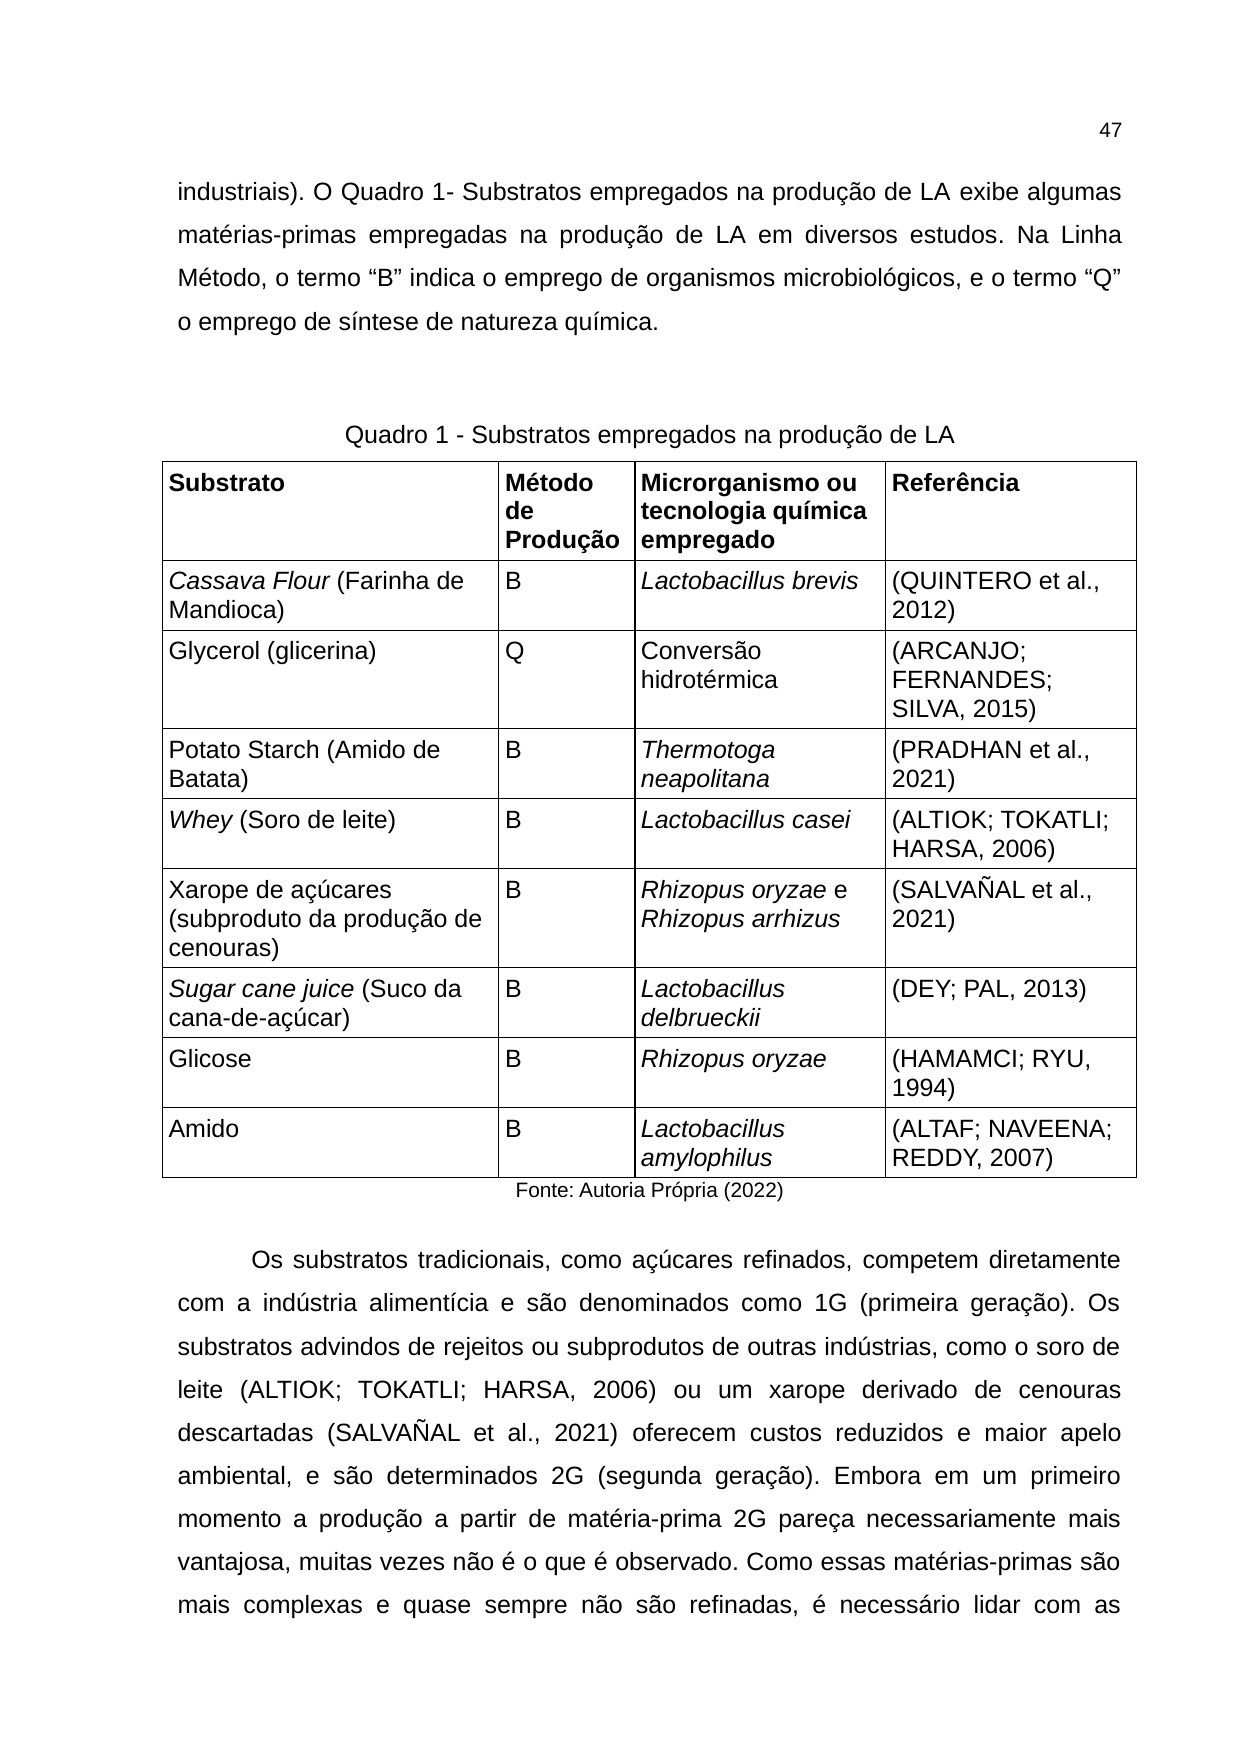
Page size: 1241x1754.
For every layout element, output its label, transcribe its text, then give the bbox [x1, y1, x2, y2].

table_cell Lactobacillus casei [636, 799, 885, 868]
table_cell B [499, 1108, 634, 1177]
text industriais). O Quadro 1- Substratos empregados na produção de LA exibe algumas matérias-primas empregadas na produção de LA em diversos estudos. Na Linha Método, o termo “B” indica o emprego de organismos microbiológicos, e o termo “Q” o emprego de síntese de natureza química. [177, 177, 1122, 335]
table_cell Rhizopus oryzae e Rhizopus arrhizus [636, 869, 885, 967]
table_cell B [499, 561, 634, 629]
table_cell B [499, 1038, 634, 1107]
table_cell Whey (Soro de leite) [163, 799, 498, 868]
table_cell B [499, 799, 634, 868]
text Os substratos tradicionais, como açúcares refinados, competem diretamente com a indústria alimentícia e são denominados como 1G (primeira geração). Os substratos advindos de rejeitos ou subprodutos de outras indústrias, como o soro de leite (ALTIOK; TOKATLI; HARSA, 2006) ou um xarope derivado de cenouras descartadas (SALVAÑAL et al., 2021) oferecem custos reduzidos e maior apelo ambiental, e são determinados 2G (segunda geração). Embora em um primeiro momento a produção a partir de matéria-prima 2G pareça necessariamente mais vantajosa, muitas vezes não é o que é observado. Como essas matérias-primas são mais complexas e quase sempre não são refinadas, é necessário lidar com as [177, 1245, 1122, 1619]
table_cell Lactobacillus amylophilus [636, 1108, 885, 1177]
table_cell (ALTAF; NAVEENA; REDDY, 2007) [886, 1108, 1136, 1177]
table_cell Q [499, 631, 634, 728]
table_cell (ALTIOK; TOKATLI; HARSA, 2006) [886, 799, 1136, 868]
table_cell Conversão hidrotérmica [636, 631, 885, 728]
table_cell Glicose [163, 1038, 498, 1107]
table_cell (DEY; PAL, 2013) [886, 968, 1136, 1037]
table_cell Xarope de açúcares (subproduto da produção de cenouras) [163, 869, 498, 967]
text Quadro 1 - Substratos empregados na produção de LA [177, 419, 1122, 448]
table_header Referência [886, 462, 1136, 559]
table_cell B [499, 869, 634, 967]
table_cell B [499, 968, 634, 1037]
table_cell (QUINTERO et al., 2012) [886, 561, 1136, 629]
table_header Substrato [163, 462, 498, 559]
table_cell Potato Starch (Amido de Batata) [163, 729, 498, 798]
table_cell Lactobacillus delbrueckii [636, 968, 885, 1037]
table_cell Lactobacillus brevis [636, 561, 885, 629]
table_cell Sugar cane juice (Suco da cana-de-açúcar) [163, 968, 498, 1037]
table_cell Amido [163, 1108, 498, 1177]
table_header Método de Produção [499, 462, 634, 559]
table_cell (HAMAMCI; RYU, 1994) [886, 1038, 1136, 1107]
table_cell (SALVAÑAL et al., 2021) [886, 869, 1136, 967]
table_cell Rhizopus oryzae [636, 1038, 885, 1107]
table_cell (ARCANJO; FERNANDES; SILVA, 2015) [886, 631, 1136, 728]
table_cell Thermotoga neapolitana [636, 729, 885, 798]
table_cell B [499, 729, 634, 798]
table_cell Glycerol (glicerina) [163, 631, 498, 728]
table_cell (PRADHAN et al., 2021) [886, 729, 1136, 798]
table_cell Cassava Flour (Farinha de Mandioca) [163, 561, 498, 629]
table_header Microrganismo ou tecnologia química empregado [636, 462, 885, 559]
text Fonte: Autoria Própria (2022) [177, 1178, 1122, 1202]
